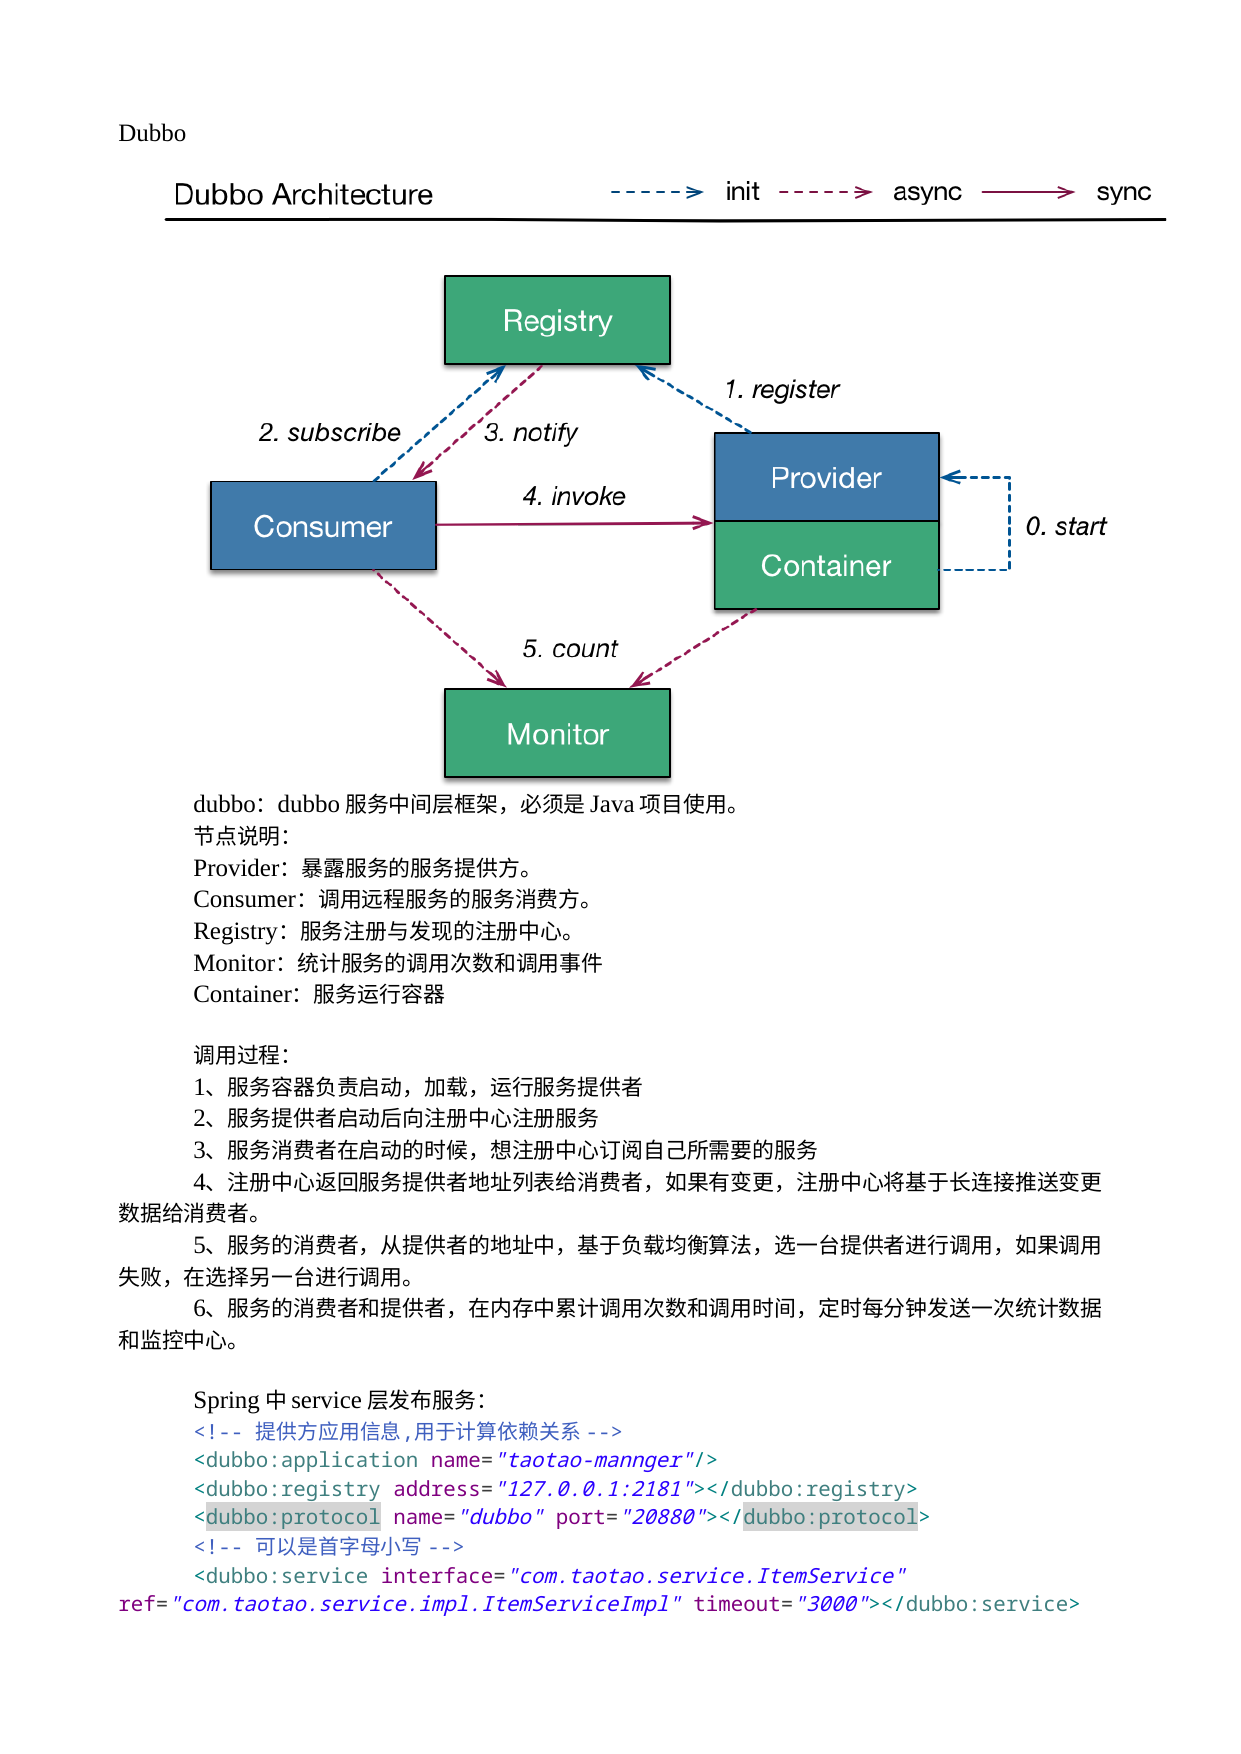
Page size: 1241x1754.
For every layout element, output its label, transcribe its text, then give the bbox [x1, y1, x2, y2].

text Spring中service层发布服务： [118, 1383, 1122, 1415]
text <dubbo:registry address="127.0.0.1:2181"></dubbo:registry> [118, 1474, 1122, 1502]
text <!-- 可以是首字母小写 --> [118, 1531, 1122, 1561]
text <dubbo:service interface="com.taotao.service.ItemService" ref="com.taotao.service.impl.ItemServiceImpl" timeout="3000"></dubbo:service> [118, 1561, 1122, 1618]
text 3、服务消费者在启动的时候，想注册中心订阅自己所需要的服务 [118, 1133, 1122, 1164]
text 4、注册中心返回服务提供者地址列表给消费者，如果有变更，注册中心将基于长连接推送变更数据给消费者。 [118, 1164, 1122, 1228]
text dubbo：dubbo服务中间层框架，必须是Java项目使用。 [118, 176, 1122, 819]
text Consumer：调用远程服务的服务消费方。 [118, 882, 1122, 914]
text 节点说明： [118, 819, 1122, 851]
text Provider：暴露服务的服务提供方。 [118, 851, 1122, 882]
text 1、服务容器负责启动，加载，运行服务提供者 [118, 1069, 1122, 1101]
text Registry：服务注册与发现的注册中心。 [118, 914, 1122, 946]
text Dubbo [118, 118, 1122, 147]
text 2、服务提供者启动后向注册中心注册服务 [118, 1101, 1122, 1133]
text Container：服务运行容器 [118, 977, 1122, 1009]
text 5、服务的消费者，从提供者的地址中，基于负载均衡算法，选一台提供者进行调用，如果调用失败，在选择另一台进行调用。 [118, 1228, 1122, 1291]
text <dubbo:application name="taotao-mannger"/> [118, 1445, 1122, 1474]
text <dubbo:protocol name="dubbo" port="20880"></dubbo:protocol> [118, 1502, 1122, 1531]
text <!-- 提供方应用信息,用于计算依赖关系 --> [118, 1415, 1122, 1445]
picture [162, 161, 1167, 788]
text 6、服务的消费者和提供者，在内存中累计调用次数和调用时间，定时每分钟发送一次统计数据和监控中心。 [118, 1291, 1122, 1354]
text 调用过程： [118, 1038, 1122, 1069]
text Monitor：统计服务的调用次数和调用事件 [118, 946, 1122, 977]
